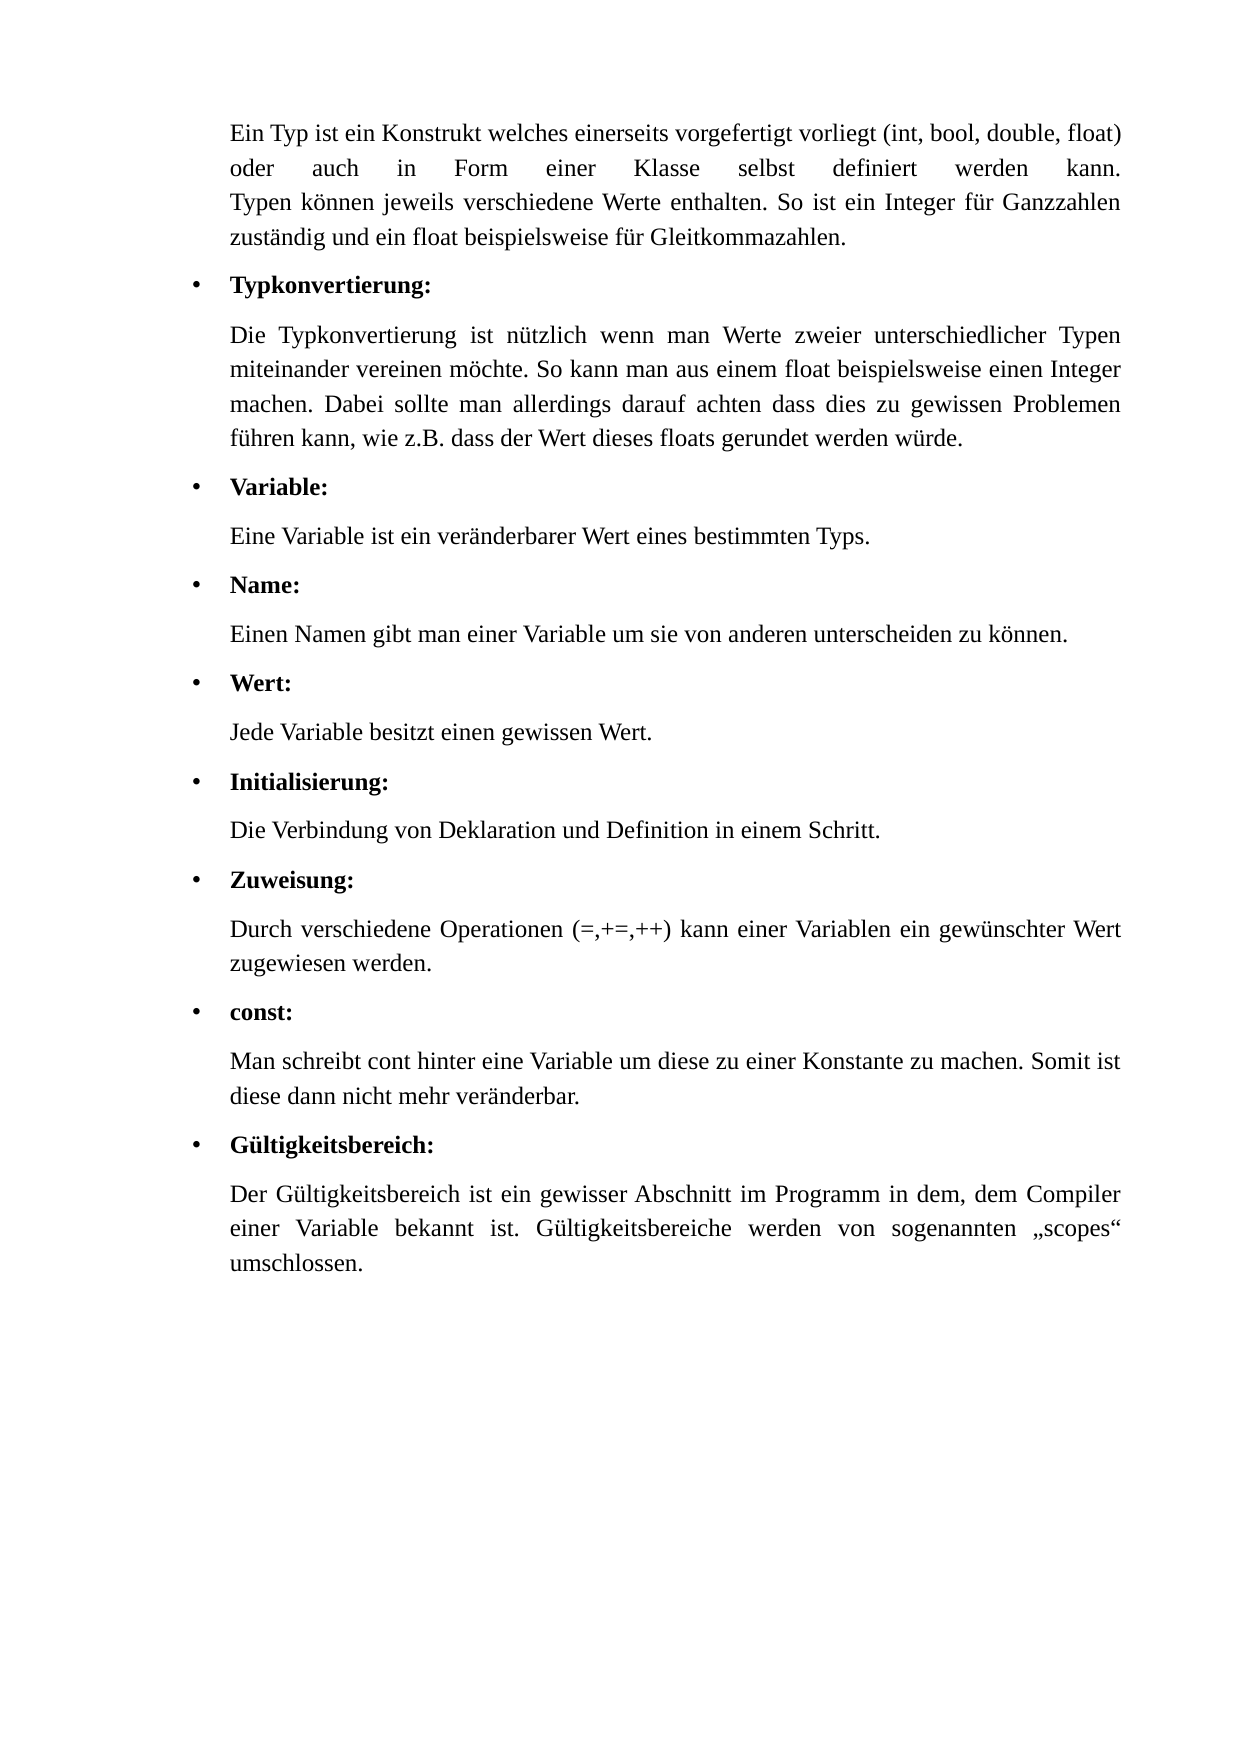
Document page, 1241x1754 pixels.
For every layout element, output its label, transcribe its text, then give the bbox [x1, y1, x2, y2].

list Einen Namen gibt man einer Variable um sie von anderen unterscheiden zu können. [192, 619, 1122, 648]
list Man schreibt cont hinter eine Variable um diese zu einer Konstante zu machen. Somit ist diese dann nicht mehr veränderbar. [192, 1046, 1122, 1109]
list Gültigkeitsbereich: [192, 1130, 1122, 1159]
list Ein Typ ist ein Konstrukt welches einerseits vorgefertigt vorliegt (int, bool, double, float) oder auch in Form einer Klasse selbst definiert werden kann. Typen können jeweils verschiedene Werte enthalten. So ist ein Integer für Ganzzahlen zuständig und ein float beispielsweise für Gleitkommazahlen. [192, 118, 1122, 250]
list Initialisierung: [192, 767, 1122, 795]
list Eine Variable ist ein veränderbarer Wert eines bestimmten Typs. [192, 521, 1122, 550]
list Der Gültigkeitsbereich ist ein gewisser Abschnitt im Programm in dem, dem Compiler einer Variable bekannt ist. Gültigkeitsbereiche werden von sogenannten „scopes“ umschlossen. [192, 1179, 1122, 1277]
list Durch verschiedene Operationen (=,+=,++) kann einer Variablen ein gewünschter Wert zugewiesen werden. [192, 914, 1122, 977]
list Variable: [192, 472, 1122, 501]
list Die Verbindung von Deklaration und Definition in einem Schritt. [192, 816, 1122, 844]
list Jede Variable besitzt einen gewissen Wert. [192, 717, 1122, 746]
list Typkonvertierung: [192, 271, 1122, 299]
list Wert: [192, 668, 1122, 697]
list const: [192, 997, 1122, 1026]
list Name: [192, 570, 1122, 599]
list Zuweisung: [192, 865, 1122, 893]
list Die Typkonvertierung ist nützlich wenn man Werte zweier unterschiedlicher Typen miteinander vereinen möchte. So kann man aus einem float beispielsweise einen Integer machen. Dabei sollte man allerdings darauf achten dass dies zu gewissen Problemen führen kann, wie z.B. dass der Wert dieses floats gerundet werden würde. [192, 320, 1122, 452]
